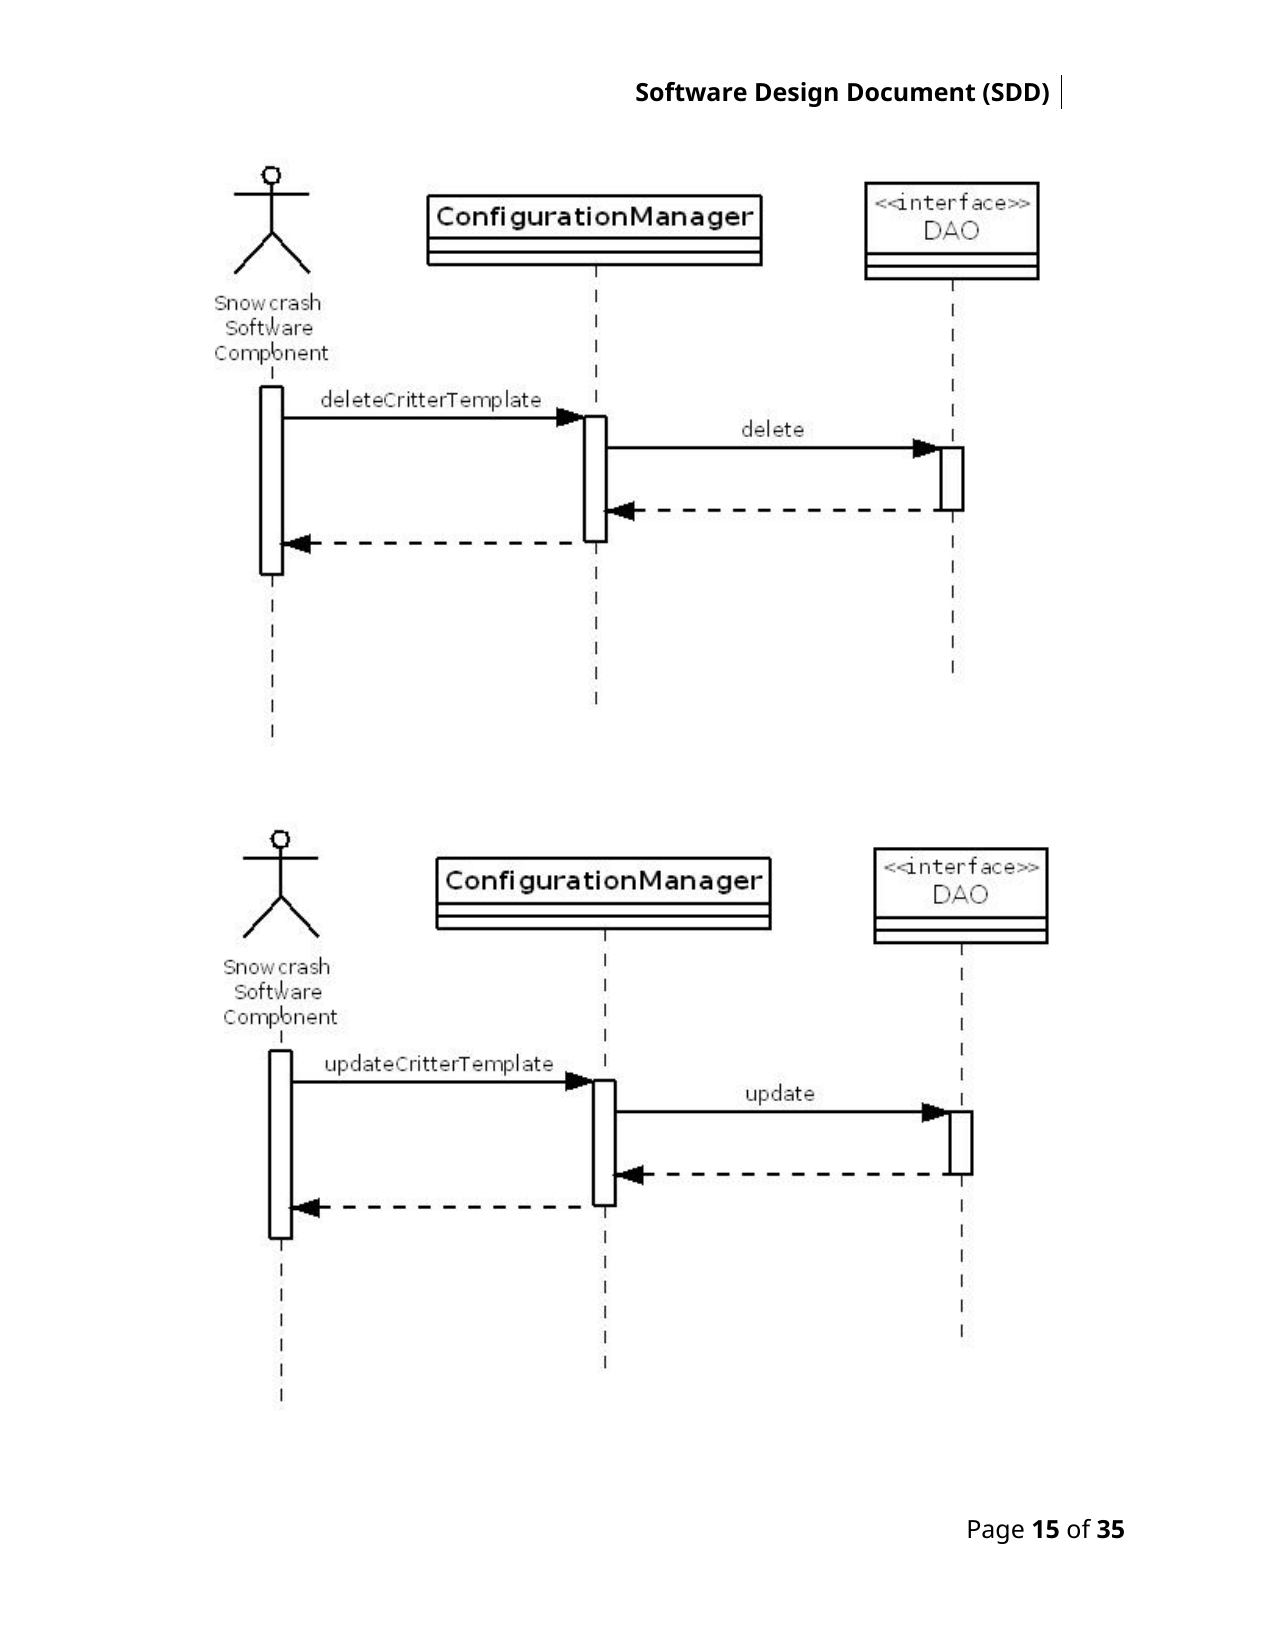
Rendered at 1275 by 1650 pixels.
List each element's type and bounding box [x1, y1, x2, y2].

picture [214, 146, 1043, 750]
picture [223, 810, 1052, 1414]
